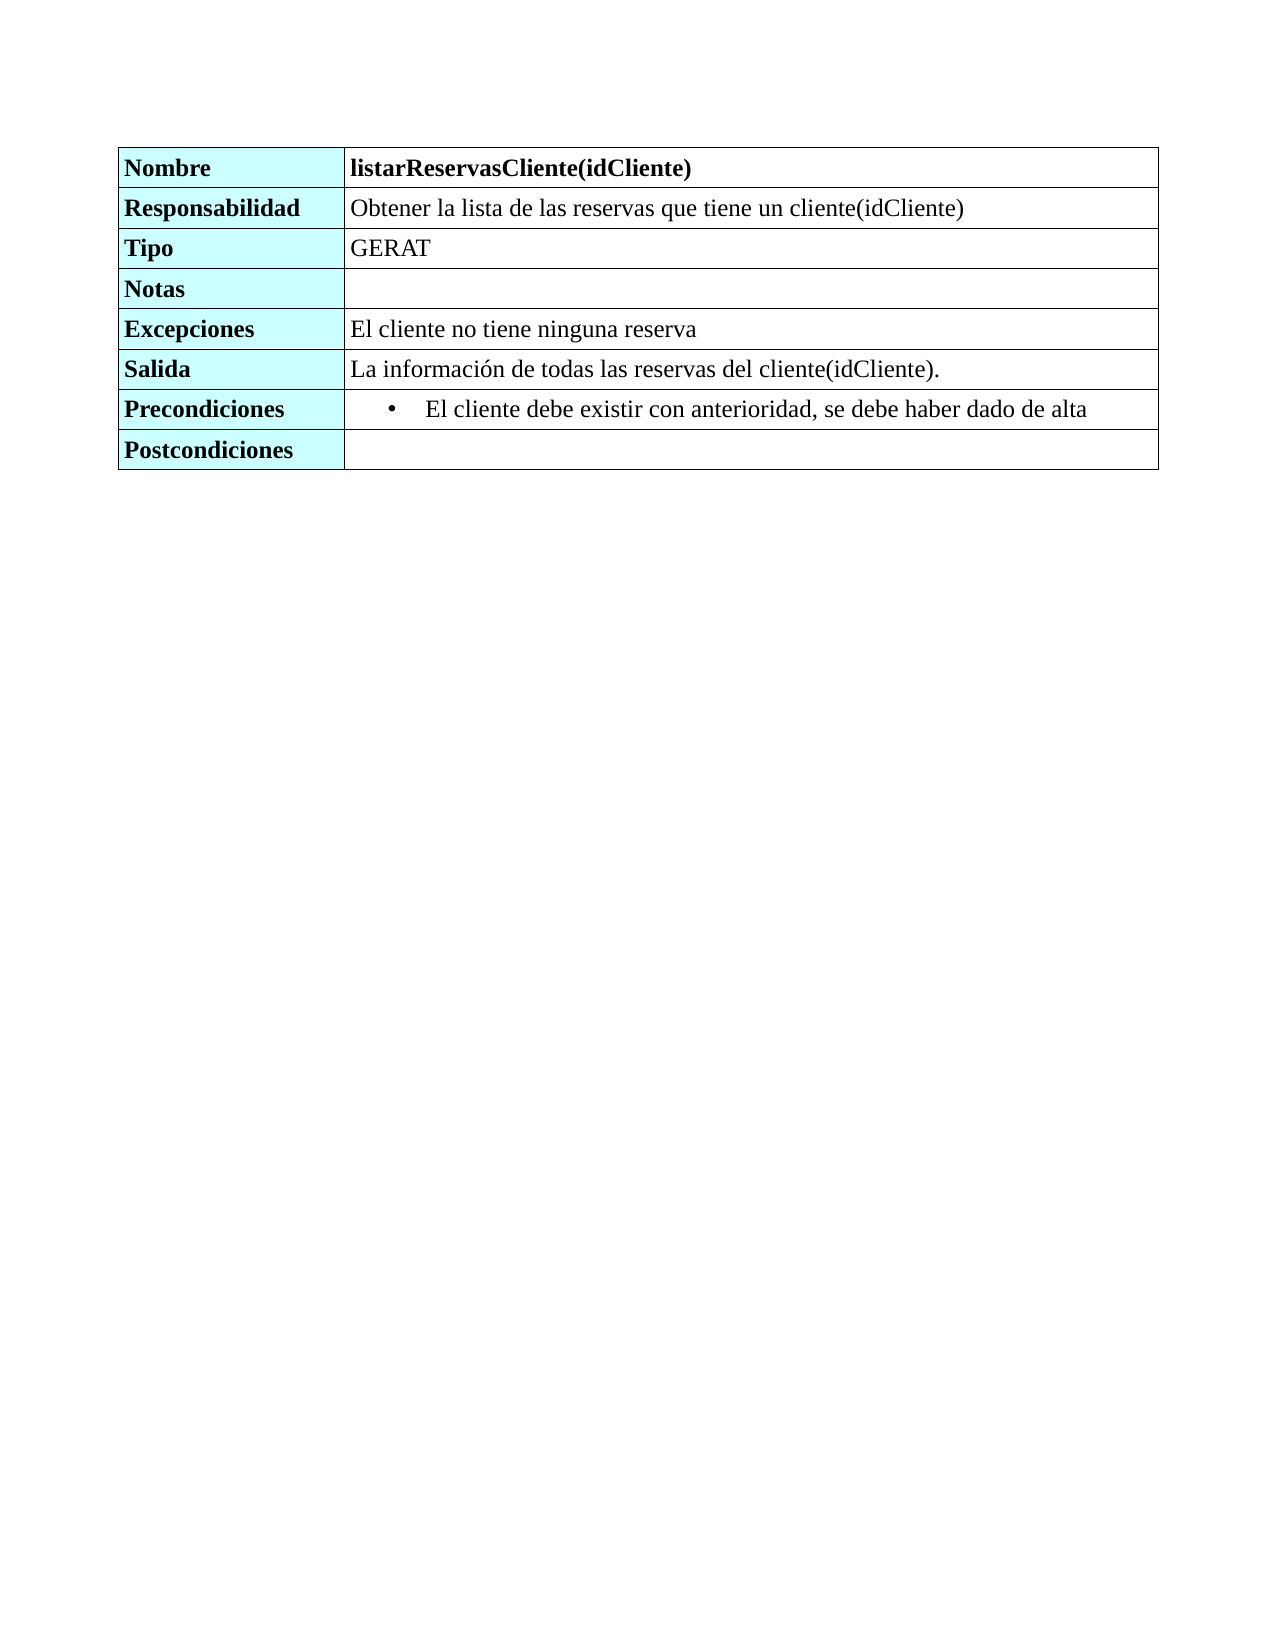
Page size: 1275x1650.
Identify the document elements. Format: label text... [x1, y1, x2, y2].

table_header Nombre [119, 148, 344, 187]
table_cell Postcondiciones [119, 430, 344, 469]
table_cell Excepciones [119, 309, 344, 348]
table_cell La información de todas las reservas del cliente(idCliente). [345, 350, 1158, 389]
table_cell Tipo [119, 229, 344, 268]
table_cell Responsabilidad [119, 188, 344, 227]
table_header listarReservasCliente(idCliente) [345, 148, 1158, 187]
table_cell [345, 269, 1158, 308]
table_cell El cliente debe existir con anterioridad, se debe haber dado de alta [345, 390, 1158, 429]
table_cell [345, 430, 1158, 469]
table_cell GERAT [345, 229, 1158, 268]
table_cell Salida [119, 350, 344, 389]
table_cell Obtener la lista de las reservas que tiene un cliente(idCliente) [345, 188, 1158, 227]
table_cell Precondiciones [119, 390, 344, 429]
table_cell El cliente no tiene ninguna reserva [345, 309, 1158, 348]
table_cell Notas [119, 269, 344, 308]
